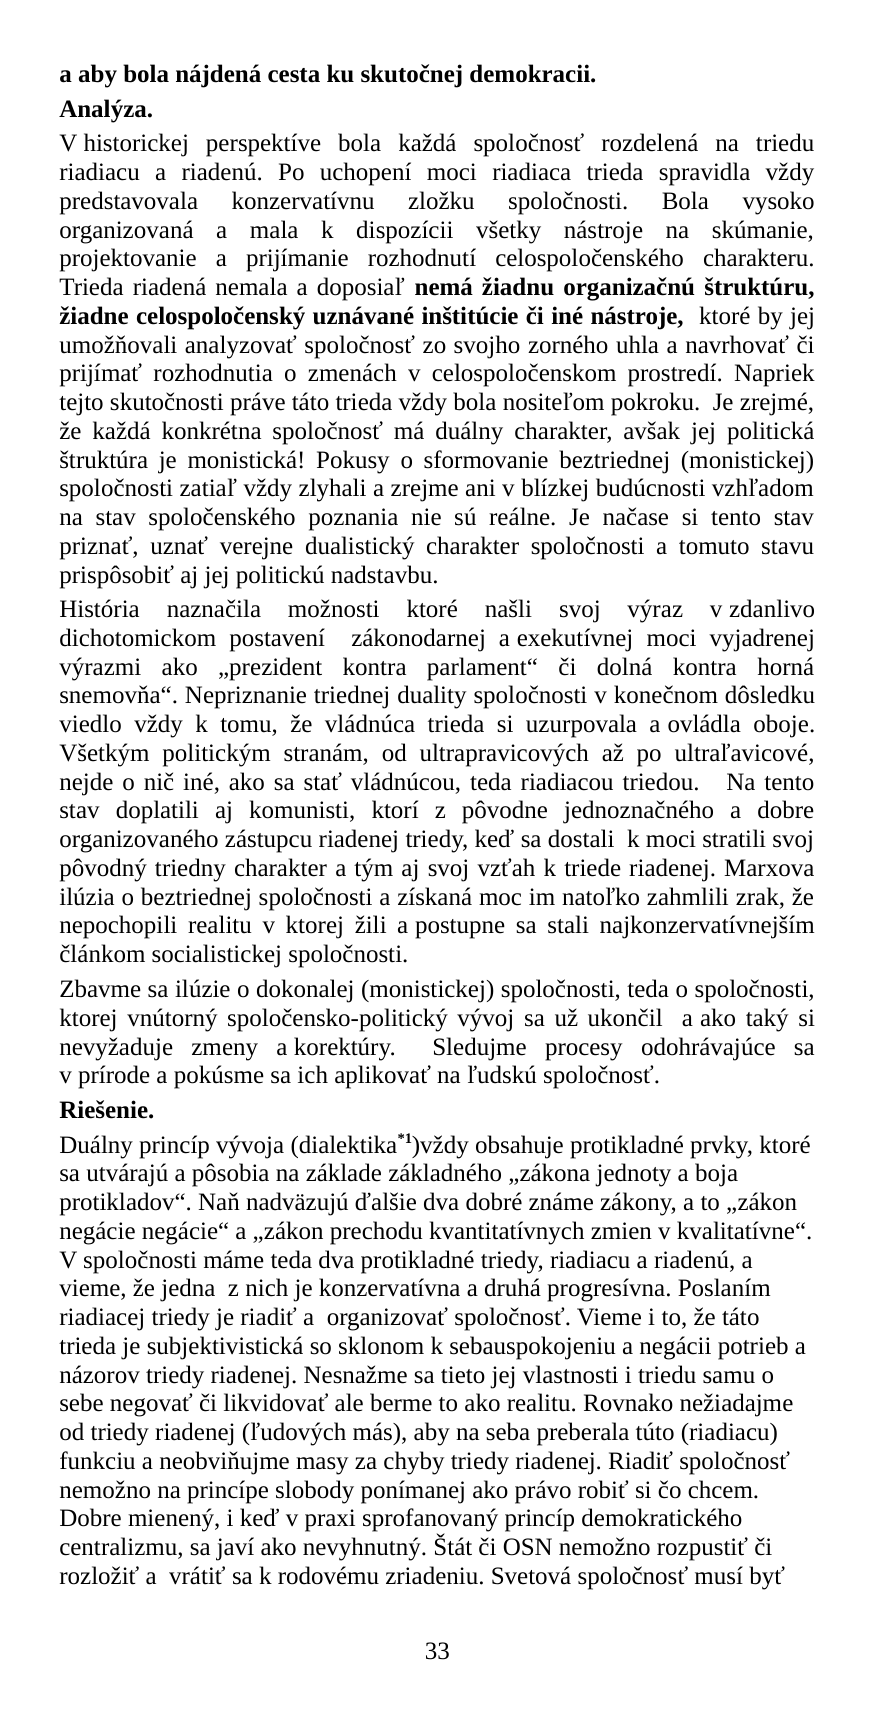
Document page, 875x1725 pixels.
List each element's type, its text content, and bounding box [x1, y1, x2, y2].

text Analýza. [59, 94, 815, 122]
text Duálny princíp vývoja (dialektika*1)vždy obsahuje protikladné prvky, ktoré sa utvárajú a pôsobia na základe základného „zákona jednoty a boja protikladov“. Naň nadväzujú ďalšie dva dobré známe zákony, a to „zákon negácie negácie“ a „zákon prechodu kvantitatívnych zmien v kvalitatívne“. V spoločnosti máme teda dva protikladné triedy, riadiacu a riadenú, a vieme, že jedna z nich je konzervatívna a druhá progresívna. Poslaním riadiacej triedy je riadiť a organizovať spoločnosť. Vieme i to, že táto trieda je subjektivistická so sklonom k sebauspokojeniu a negácii potrieb a názorov triedy riadenej. Nesnažme sa tieto jej vlastnosti i triedu samu o sebe negovať či likvidovať ale berme to ako realitu. Rovnako nežiadajme od triedy riadenej (ľudových más), aby na seba preberala túto (riadiacu) funkciu a neobviňujme masy za chyby triedy riadenej. Riadiť spoločnosť nemožno na princípe slobody ponímanej ako právo robiť si čo chcem. Dobre mienený, i keď v praxi sprofanovaný princíp demokratického centralizmu, sa javí ako nevyhnutný. Štát či OSN nemožno rozpustiť či rozložiť a vrátiť sa k rodovému zriadeniu. Svetová spoločnosť musí byť [59, 1130, 815, 1590]
text História naznačila možnosti ktoré našli svoj výraz v zdanlivo dichotomickom postavení zákonodarnej a exekutívnej moci vyjadrenej výrazmi ako „prezident kontra parlament“ či dolná kontra horná snemovňa“. Nepriznanie triednej duality spoločnosti v konečnom dôsledku viedlo vždy k tomu, že vládnúca trieda si uzurpovala a ovládla oboje. Všetkým politickým stranám, od ultrapravicových až po ultraľavicové, nejde o nič iné, ako sa stať vládnúcou, teda riadiacou triedou. Na tento stav doplatili aj komunisti, ktorí z pôvodne jednoznačného a dobre organizovaného zástupcu riadenej triedy, keď sa dostali k moci stratili svoj pôvodný triedny charakter a tým aj svoj vzťah k triede riadenej. Marxova ilúzia o beztriednej spoločnosti a získaná moc im natoľko zahmlili zrak, že nepochopili realitu v ktorej žili a postupne sa stali najkonzervatívnejším článkom socialistickej spoločnosti. [59, 594, 815, 968]
text V historickej perspektíve bola každá spoločnosť rozdelená na triedu riadiacu a riadenú. Po uchopení moci riadiaca trieda spravidla vždy predstavovala konzervatívnu zložku spoločnosti. Bola vysoko organizovaná a mala k dispozícii všetky nástroje na skúmanie, projektovanie a prijímanie rozhodnutí celospoločenského charakteru. Trieda riadená nemala a doposiaľ nemá žiadnu organizačnú štruktúru, žiadne celospoločenský uznávané inštitúcie či iné nástroje, ktoré by jej umožňovali analyzovať spoločnosť zo svojho zorného uhla a navrhovať či prijímať rozhodnutia o zmenách v celospoločenskom prostredí. Napriek tejto skutočnosti práve táto trieda vždy bola nositeľom pokroku. Je zrejmé, že každá konkrétna spoločnosť má duálny charakter, avšak jej politická štruktúra je monistická! Pokusy o sformovanie beztriednej (monistickej) spoločnosti zatiaľ vždy zlyhali a zrejme ani v blízkej budúcnosti vzhľadom na stav spoločenského poznania nie sú reálne. Je načase si tento stav priznať, uznať verejne dualistický charakter spoločnosti a tomuto stavu prispôsobiť aj jej politickú nadstavbu. [59, 128, 815, 588]
text a aby bola nájdená cesta ku skutočnej demokracii. [59, 59, 815, 88]
text Zbavme sa ilúzie o dokonalej (monistickej) spoločnosti, teda o spoločnosti, ktorej vnútorný spoločensko-politický vývoj sa už ukončil a ako taký si nevyžaduje zmeny a korektúry. Sledujme procesy odohrávajúce sa v prírode a pokúsme sa ich aplikovať na ľudskú spoločnosť. [59, 974, 815, 1089]
text Riešenie. [59, 1095, 815, 1124]
